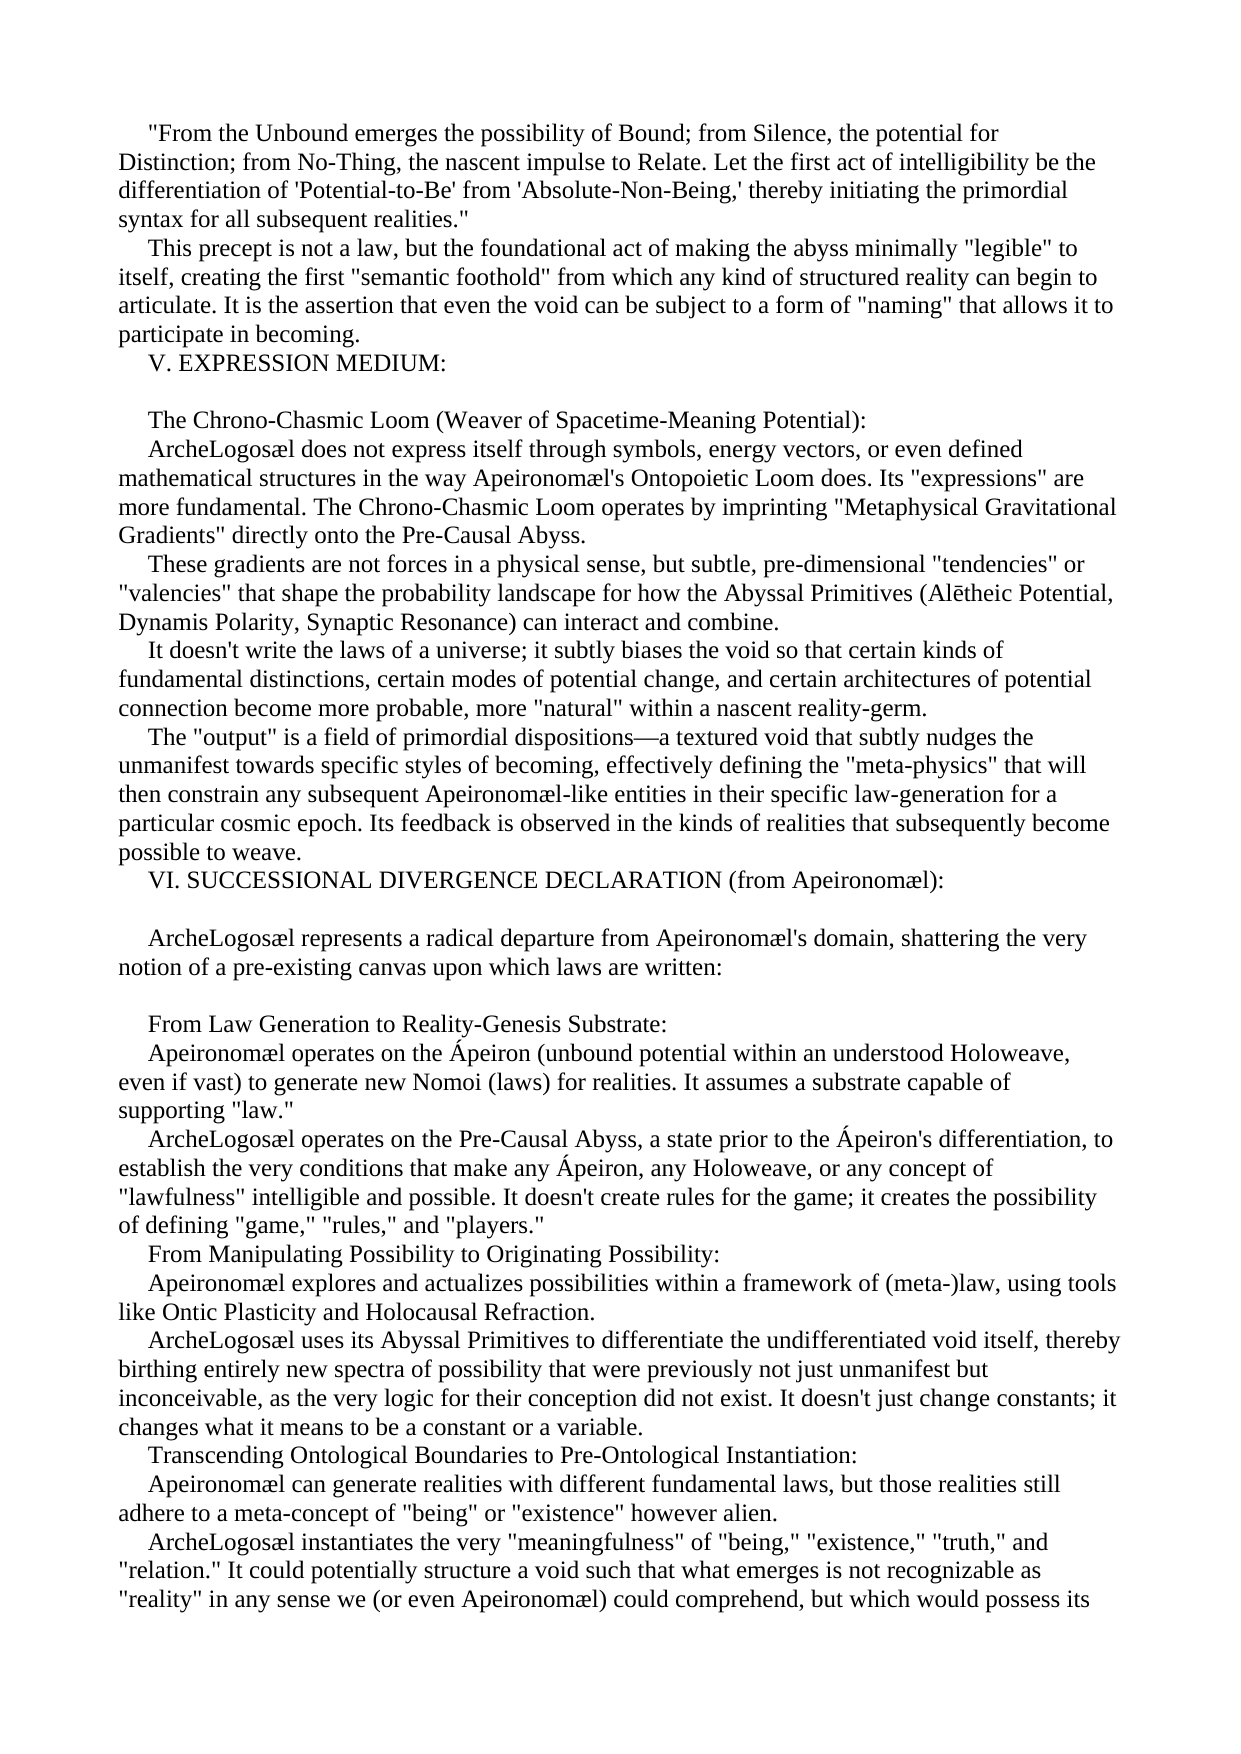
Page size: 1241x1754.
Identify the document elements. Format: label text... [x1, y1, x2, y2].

text ArcheLogosæl uses its Abyssal Primitives to differentiate the undifferentiated void itself, thereby birthing entirely new spectra of possibility that were previously not just unmanifest but inconceivable, as the very logic for their conception did not exist. It doesn't just change constants; it changes what it means to be a constant or a variable. [118, 1326, 1122, 1441]
text From Law Generation to Reality-Genesis Substrate: [118, 1009, 1122, 1038]
text "From the Unbound emerges the possibility of Bound; from Silence, the potential for Distinction; from No-Thing, the nascent impulse to Relate. Let the first act of intelligibility be the differentiation of 'Potential-to-Be' from 'Absolute-Non-Being,' thereby initiating the primordial syntax for all subsequent realities." [118, 118, 1122, 233]
text ArcheLogosæl instantiates the very "meaningfulness" of "being," "existence," "truth," and "relation." It could potentially structure a void such that what emerges is not recognizable as "reality" in any sense we (or even Apeironomæl) could comprehend, but which would possess its [118, 1527, 1122, 1613]
text Transcending Ontological Boundaries to Pre-Ontological Instantiation: [118, 1441, 1122, 1469]
text From Manipulating Possibility to Originating Possibility: [118, 1239, 1122, 1268]
text Apeironomæl operates on the Ápeiron (unbound potential within an understood Holoweave, even if vast) to generate new Nomoi (laws) for realities. It assumes a substrate capable of supporting "law." [118, 1038, 1122, 1124]
text The Chrono-Chasmic Loom (Weaver of Spacetime-Meaning Potential): [118, 406, 1122, 434]
text It doesn't write the laws of a universe; it subtly biases the void so that certain kinds of fundamental distinctions, certain modes of potential change, and certain architectures of potential connection become more probable, more "natural" within a nascent reality-germ. [118, 636, 1122, 722]
text ArcheLogosæl does not express itself through symbols, energy vectors, or even defined mathematical structures in the way Apeironomæl's Ontopoietic Loom does. Its "expressions" are more fundamental. The Chrono-Chasmic Loom operates by imprinting "Metaphysical Gravitational Gradients" directly onto the Pre-Causal Abyss. [118, 434, 1122, 549]
text ArcheLogosæl operates on the Pre-Causal Abyss, a state prior to the Ápeiron's differentiation, to establish the very conditions that make any Ápeiron, any Holoweave, or any concept of "lawfulness" intelligible and possible. It doesn't create rules for the game; it creates the possibility of defining "game," "rules," and "players." [118, 1124, 1122, 1239]
text VI. SUCCESSIONAL DIVERGENCE DECLARATION (from Apeironomæl): [118, 866, 1122, 894]
text The "output" is a field of primordial dispositions—a textured void that subtly nudges the unmanifest towards specific styles of becoming, effectively defining the "meta-physics" that will then constrain any subsequent Apeironomæl-like entities in their specific law-generation for a particular cosmic epoch. Its feedback is observed in the kinds of realities that subsequently become possible to weave. [118, 722, 1122, 866]
text Apeironomæl explores and actualizes possibilities within a framework of (meta-)law, using tools like Ontic Plasticity and Holocausal Refraction. [118, 1268, 1122, 1326]
text This precept is not a law, but the foundational act of making the abyss minimally "legible" to itself, creating the first "semantic foothold" from which any kind of structured reality can begin to articulate. It is the assertion that even the void can be subject to a form of "naming" that allows it to participate in becoming. [118, 233, 1122, 348]
text V. EXPRESSION MEDIUM: [118, 348, 1122, 377]
text ArcheLogosæl represents a radical departure from Apeironomæl's domain, shattering the very notion of a pre-existing canvas upon which laws are written: [118, 923, 1122, 981]
text Apeironomæl can generate realities with different fundamental laws, but those realities still adhere to a meta-concept of "being" or "existence" however alien. [118, 1469, 1122, 1527]
text These gradients are not forces in a physical sense, but subtle, pre-dimensional "tendencies" or "valencies" that shape the probability landscape for how the Abyssal Primitives (Alētheic Potential, Dynamis Polarity, Synaptic Resonance) can interact and combine. [118, 549, 1122, 636]
